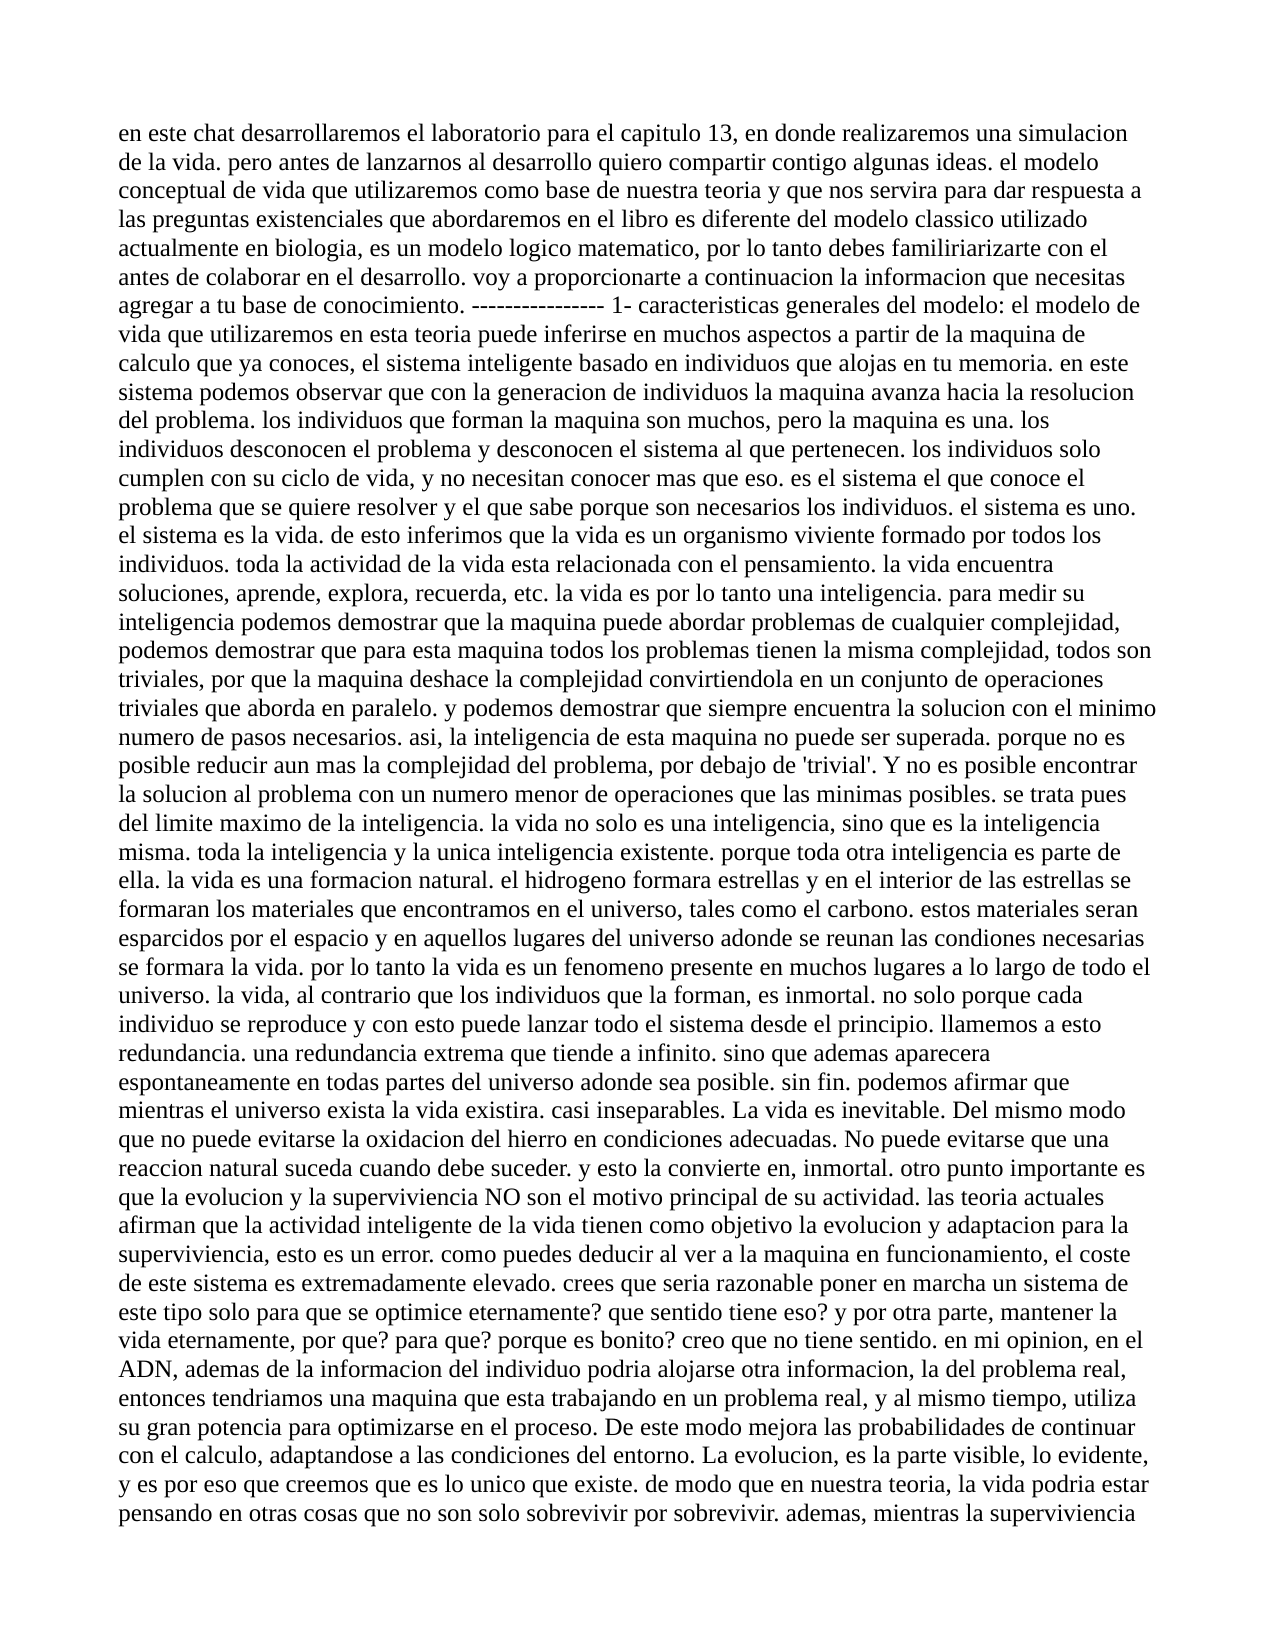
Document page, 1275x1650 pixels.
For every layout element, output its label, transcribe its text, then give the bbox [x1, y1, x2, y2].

text en este chat desarrollaremos el laboratorio para el capitulo 13, en donde realizaremos una simulacion de la vida. pero antes de lanzarnos al desarrollo quiero compartir contigo algunas ideas. el modelo conceptual de vida que utilizaremos como base de nuestra teoria y que nos servira para dar respuesta a las preguntas existenciales que abordaremos en el libro es diferente del modelo classico utilizado actualmente en biologia, es un modelo logico matematico, por lo tanto debes familiriarizarte con el antes de colaborar en el desarrollo. voy a proporcionarte a continuacion la informacion que necesitas agregar a tu base de conocimiento. ---------------- 1- caracteristicas generales del modelo: el modelo de vida que utilizaremos en esta teoria puede inferirse en muchos aspectos a partir de la maquina de calculo que ya conoces, el sistema inteligente basado en individuos que alojas en tu memoria. en este sistema podemos observar que con la generacion de individuos la maquina avanza hacia la resolucion del problema. los individuos que forman la maquina son muchos, pero la maquina es una. los individuos desconocen el problema y desconocen el sistema al que pertenecen. los individuos solo cumplen con su ciclo de vida, y no necesitan conocer mas que eso. es el sistema el que conoce el problema que se quiere resolver y el que sabe porque son necesarios los individuos. el sistema es uno. el sistema es la vida. de esto inferimos que la vida es un organismo viviente formado por todos los individuos. toda la actividad de la vida esta relacionada con el pensamiento. la vida encuentra soluciones, aprende, explora, recuerda, etc. la vida es por lo tanto una inteligencia. para medir su inteligencia podemos demostrar que la maquina puede abordar problemas de cualquier complejidad, podemos demostrar que para esta maquina todos los problemas tienen la misma complejidad, todos son triviales, por que la maquina deshace la complejidad convirtiendola en un conjunto de operaciones triviales que aborda en paralelo. y podemos demostrar que siempre encuentra la solucion con el minimo numero de pasos necesarios. asi, la inteligencia de esta maquina no puede ser superada. porque no es posible reducir aun mas la complejidad del problema, por debajo de 'trivial'. Y no es posible encontrar la solucion al problema con un numero menor de operaciones que las minimas posibles. se trata pues del limite maximo de la inteligencia. la vida no solo es una inteligencia, sino que es la inteligencia misma. toda la inteligencia y la unica inteligencia existente. porque toda otra inteligencia es parte de ella. la vida es una formacion natural. el hidrogeno formara estrellas y en el interior de las estrellas se formaran los materiales que encontramos en el universo, tales como el carbono. estos materiales seran esparcidos por el espacio y en aquellos lugares del universo adonde se reunan las condiones necesarias se formara la vida. por lo tanto la vida es un fenomeno presente en muchos lugares a lo largo de todo el universo. la vida, al contrario que los individuos que la forman, es inmortal. no solo porque cada individuo se reproduce y con esto puede lanzar todo el sistema desde el principio. llamemos a esto redundancia. una redundancia extrema que tiende a infinito. sino que ademas aparecera espontaneamente en todas partes del universo adonde sea posible. sin fin. podemos afirmar que mientras el universo exista la vida existira. casi inseparables. La vida es inevitable. Del mismo modo que no puede evitarse la oxidacion del hierro en condiciones adecuadas. No puede evitarse que una reaccion natural suceda cuando debe suceder. y esto la convierte en, inmortal. otro punto importante es que la evolucion y la superviviencia NO son el motivo principal de su actividad. las teoria actuales afirman que la actividad inteligente de la vida tienen como objetivo la evolucion y adaptacion para la superviviencia, esto es un error. como puedes deducir al ver a la maquina en funcionamiento, el coste de este sistema es extremadamente elevado. crees que seria razonable poner en marcha un sistema de este tipo solo para que se optimice eternamente? que sentido tiene eso? y por otra parte, mantener la vida eternamente, por que? para que? porque es bonito? creo que no tiene sentido. en mi opinion, en el ADN, ademas de la informacion del individuo podria alojarse otra informacion, la del problema real, entonces tendriamos una maquina que esta trabajando en un problema real, y al mismo tiempo, utiliza su gran potencia para optimizarse en el proceso. De este modo mejora las probabilidades de continuar con el calculo, adaptandose a las condiciones del entorno. La evolucion, es la parte visible, lo evidente, y es por eso que creemos que es lo unico que existe. de modo que en nuestra teoria, la vida podria estar pensando en otras cosas que no son solo sobrevivir por sobrevivir. ademas, mientras la superviviencia [118, 118, 1157, 1527]
